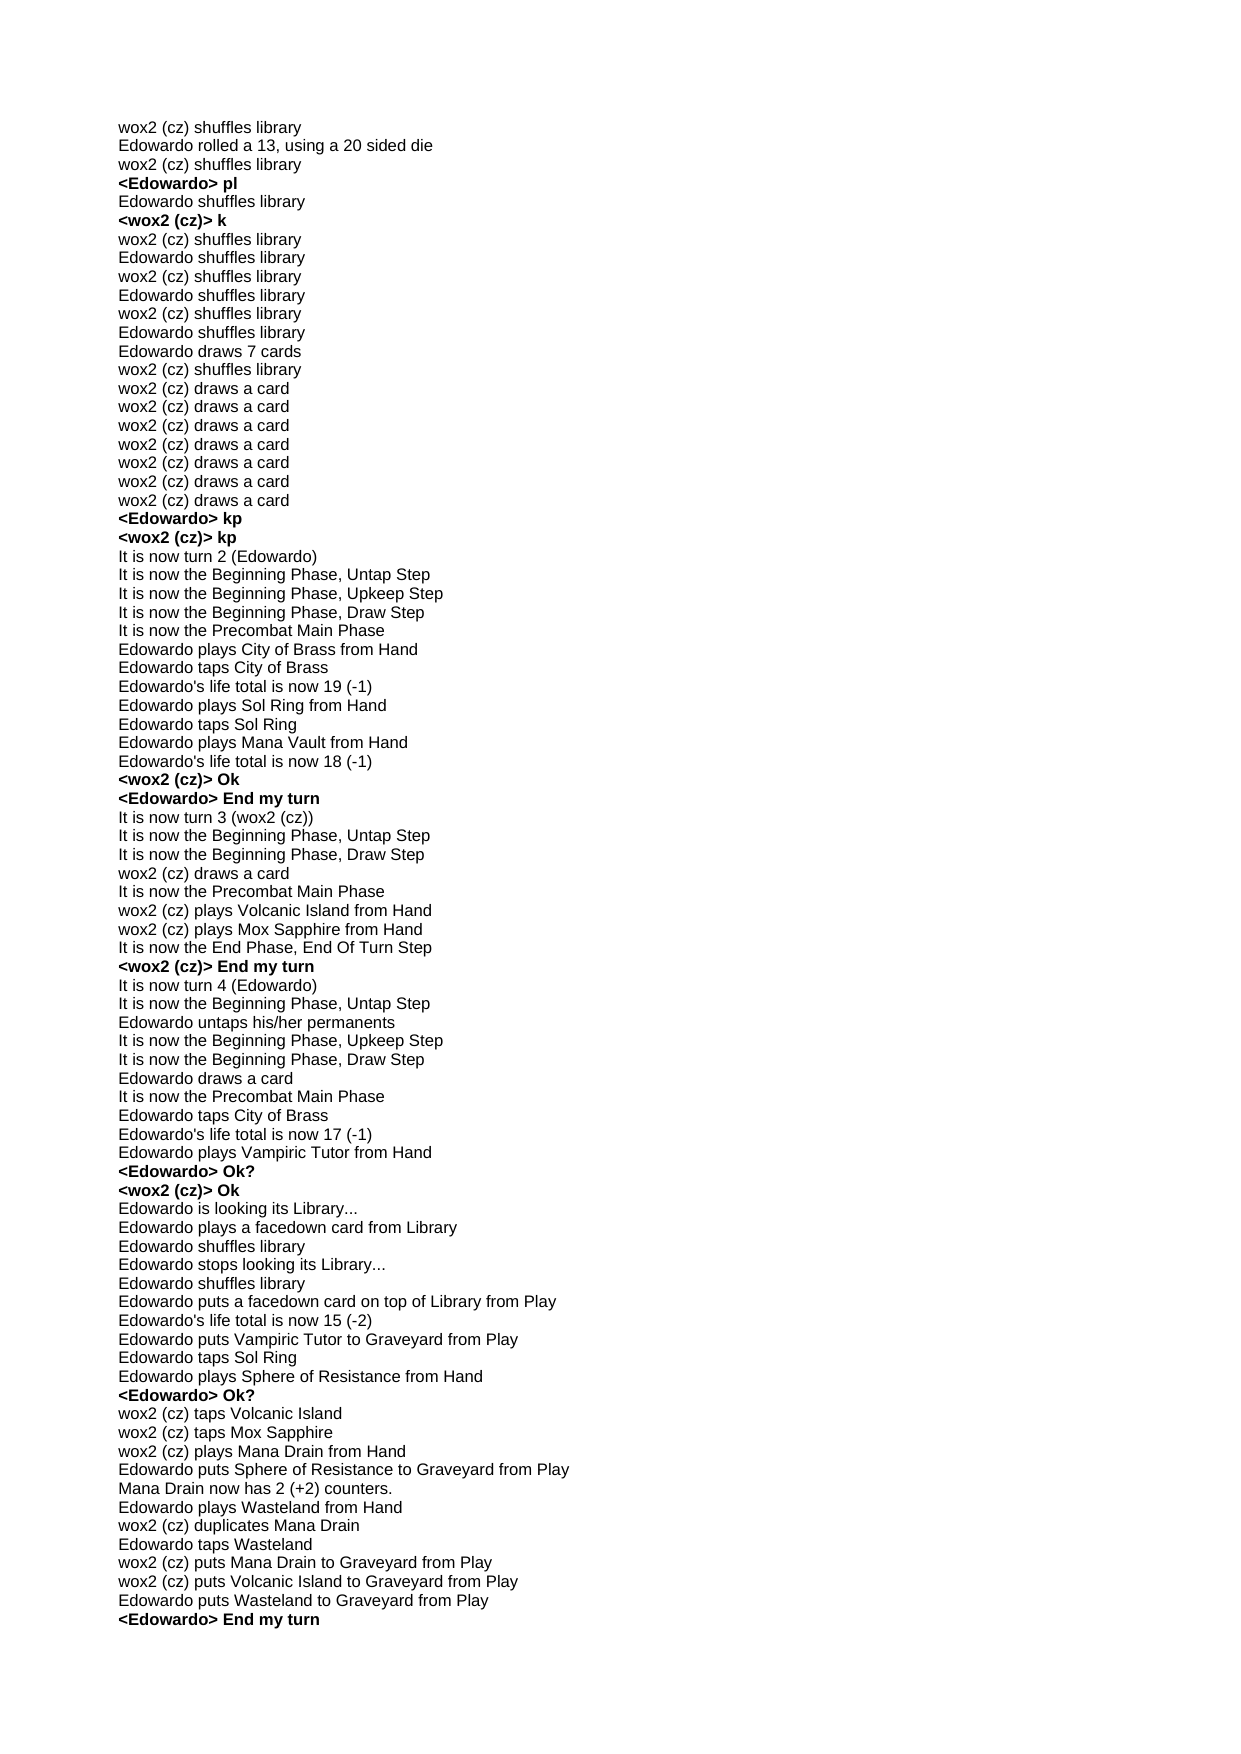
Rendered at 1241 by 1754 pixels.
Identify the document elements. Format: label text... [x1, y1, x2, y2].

text wox2 (cz) plays Mana Drain from Hand [118, 1442, 1122, 1461]
text Edowardo's life total is now 17 (-1) [118, 1125, 1122, 1144]
text Edowardo taps City of Brass [118, 659, 1122, 677]
text Edowardo shuffles library [118, 1237, 1122, 1256]
text Edowardo taps Sol Ring [118, 1349, 1122, 1367]
text Edowardo plays City of Brass from Hand [118, 640, 1122, 659]
text <wox2 (cz)> Ok [118, 771, 1122, 789]
text Edowardo plays Sphere of Resistance from Hand [118, 1367, 1122, 1386]
text Edowardo untaps his/her permanents [118, 1013, 1122, 1032]
text wox2 (cz) shuffles library [118, 230, 1122, 249]
text Edowardo puts Vampiric Tutor to Graveyard from Play [118, 1330, 1122, 1349]
text It is now the Precombat Main Phase [118, 1088, 1122, 1106]
text It is now the Beginning Phase, Upkeep Step [118, 1032, 1122, 1050]
text <Edowardo> Ok? [118, 1386, 1122, 1405]
text It is now the Beginning Phase, Draw Step [118, 845, 1122, 864]
text wox2 (cz) draws a card [118, 864, 1122, 883]
text <wox2 (cz)> Ok [118, 1181, 1122, 1199]
text wox2 (cz) draws a card [118, 435, 1122, 454]
text wox2 (cz) puts Volcanic Island to Graveyard from Play [118, 1572, 1122, 1591]
text Edowardo plays Sol Ring from Hand [118, 696, 1122, 715]
text <Edowardo> End my turn [118, 1610, 1122, 1628]
text It is now the Beginning Phase, Draw Step [118, 1050, 1122, 1069]
text Edowardo shuffles library [118, 1274, 1122, 1293]
text Edowardo puts Wasteland to Graveyard from Play [118, 1591, 1122, 1610]
text It is now the Beginning Phase, Untap Step [118, 994, 1122, 1013]
text <wox2 (cz)> End my turn [118, 957, 1122, 976]
text Edowardo draws 7 cards [118, 342, 1122, 361]
text wox2 (cz) shuffles library [118, 118, 1122, 137]
text <Edowardo> kp [118, 510, 1122, 528]
text wox2 (cz) draws a card [118, 416, 1122, 435]
text Edowardo plays Mana Vault from Hand [118, 733, 1122, 752]
text It is now turn 3 (wox2 (cz)) [118, 808, 1122, 827]
text Edowardo puts Sphere of Resistance to Graveyard from Play [118, 1461, 1122, 1479]
text It is now the End Phase, End Of Turn Step [118, 938, 1122, 957]
text It is now the Precombat Main Phase [118, 883, 1122, 901]
text wox2 (cz) draws a card [118, 491, 1122, 510]
text wox2 (cz) taps Volcanic Island [118, 1405, 1122, 1423]
text Edowardo's life total is now 15 (-2) [118, 1311, 1122, 1330]
text wox2 (cz) duplicates Mana Drain [118, 1517, 1122, 1535]
text Edowardo plays a facedown card from Library [118, 1218, 1122, 1237]
text Edowardo taps Wasteland [118, 1535, 1122, 1554]
text Edowardo shuffles library [118, 249, 1122, 267]
text <Edowardo> pl [118, 174, 1122, 193]
text wox2 (cz) draws a card [118, 472, 1122, 491]
text Edowardo taps Sol Ring [118, 715, 1122, 733]
text wox2 (cz) draws a card [118, 454, 1122, 472]
text wox2 (cz) shuffles library [118, 267, 1122, 286]
text wox2 (cz) shuffles library [118, 361, 1122, 379]
text Edowardo stops looking its Library... [118, 1256, 1122, 1274]
text wox2 (cz) plays Volcanic Island from Hand [118, 901, 1122, 920]
text Edowardo's life total is now 18 (-1) [118, 752, 1122, 771]
text It is now turn 4 (Edowardo) [118, 976, 1122, 994]
text wox2 (cz) draws a card [118, 398, 1122, 416]
text <Edowardo> End my turn [118, 789, 1122, 808]
text wox2 (cz) shuffles library [118, 304, 1122, 323]
text It is now the Beginning Phase, Upkeep Step [118, 584, 1122, 603]
text It is now the Precombat Main Phase [118, 622, 1122, 640]
text Edowardo's life total is now 19 (-1) [118, 677, 1122, 696]
text Edowardo shuffles library [118, 193, 1122, 211]
text wox2 (cz) shuffles library [118, 155, 1122, 174]
text Edowardo puts a facedown card on top of Library from Play [118, 1293, 1122, 1311]
text <Edowardo> Ok? [118, 1162, 1122, 1181]
text It is now turn 2 (Edowardo) [118, 547, 1122, 566]
text It is now the Beginning Phase, Untap Step [118, 566, 1122, 584]
text wox2 (cz) taps Mox Sapphire [118, 1423, 1122, 1442]
text wox2 (cz) draws a card [118, 379, 1122, 398]
text Mana Drain now has 2 (+2) counters. [118, 1479, 1122, 1498]
text Edowardo shuffles library [118, 323, 1122, 342]
text Edowardo rolled a 13, using a 20 sided die [118, 137, 1122, 155]
text Edowardo shuffles library [118, 286, 1122, 304]
text Edowardo plays Vampiric Tutor from Hand [118, 1144, 1122, 1162]
text wox2 (cz) puts Mana Drain to Graveyard from Play [118, 1554, 1122, 1572]
text <wox2 (cz)> k [118, 211, 1122, 230]
text Edowardo is looking its Library... [118, 1199, 1122, 1218]
text It is now the Beginning Phase, Draw Step [118, 603, 1122, 622]
text It is now the Beginning Phase, Untap Step [118, 827, 1122, 845]
text Edowardo draws a card [118, 1069, 1122, 1088]
text <wox2 (cz)> kp [118, 528, 1122, 547]
text wox2 (cz) plays Mox Sapphire from Hand [118, 920, 1122, 938]
text Edowardo taps City of Brass [118, 1106, 1122, 1125]
text Edowardo plays Wasteland from Hand [118, 1498, 1122, 1517]
